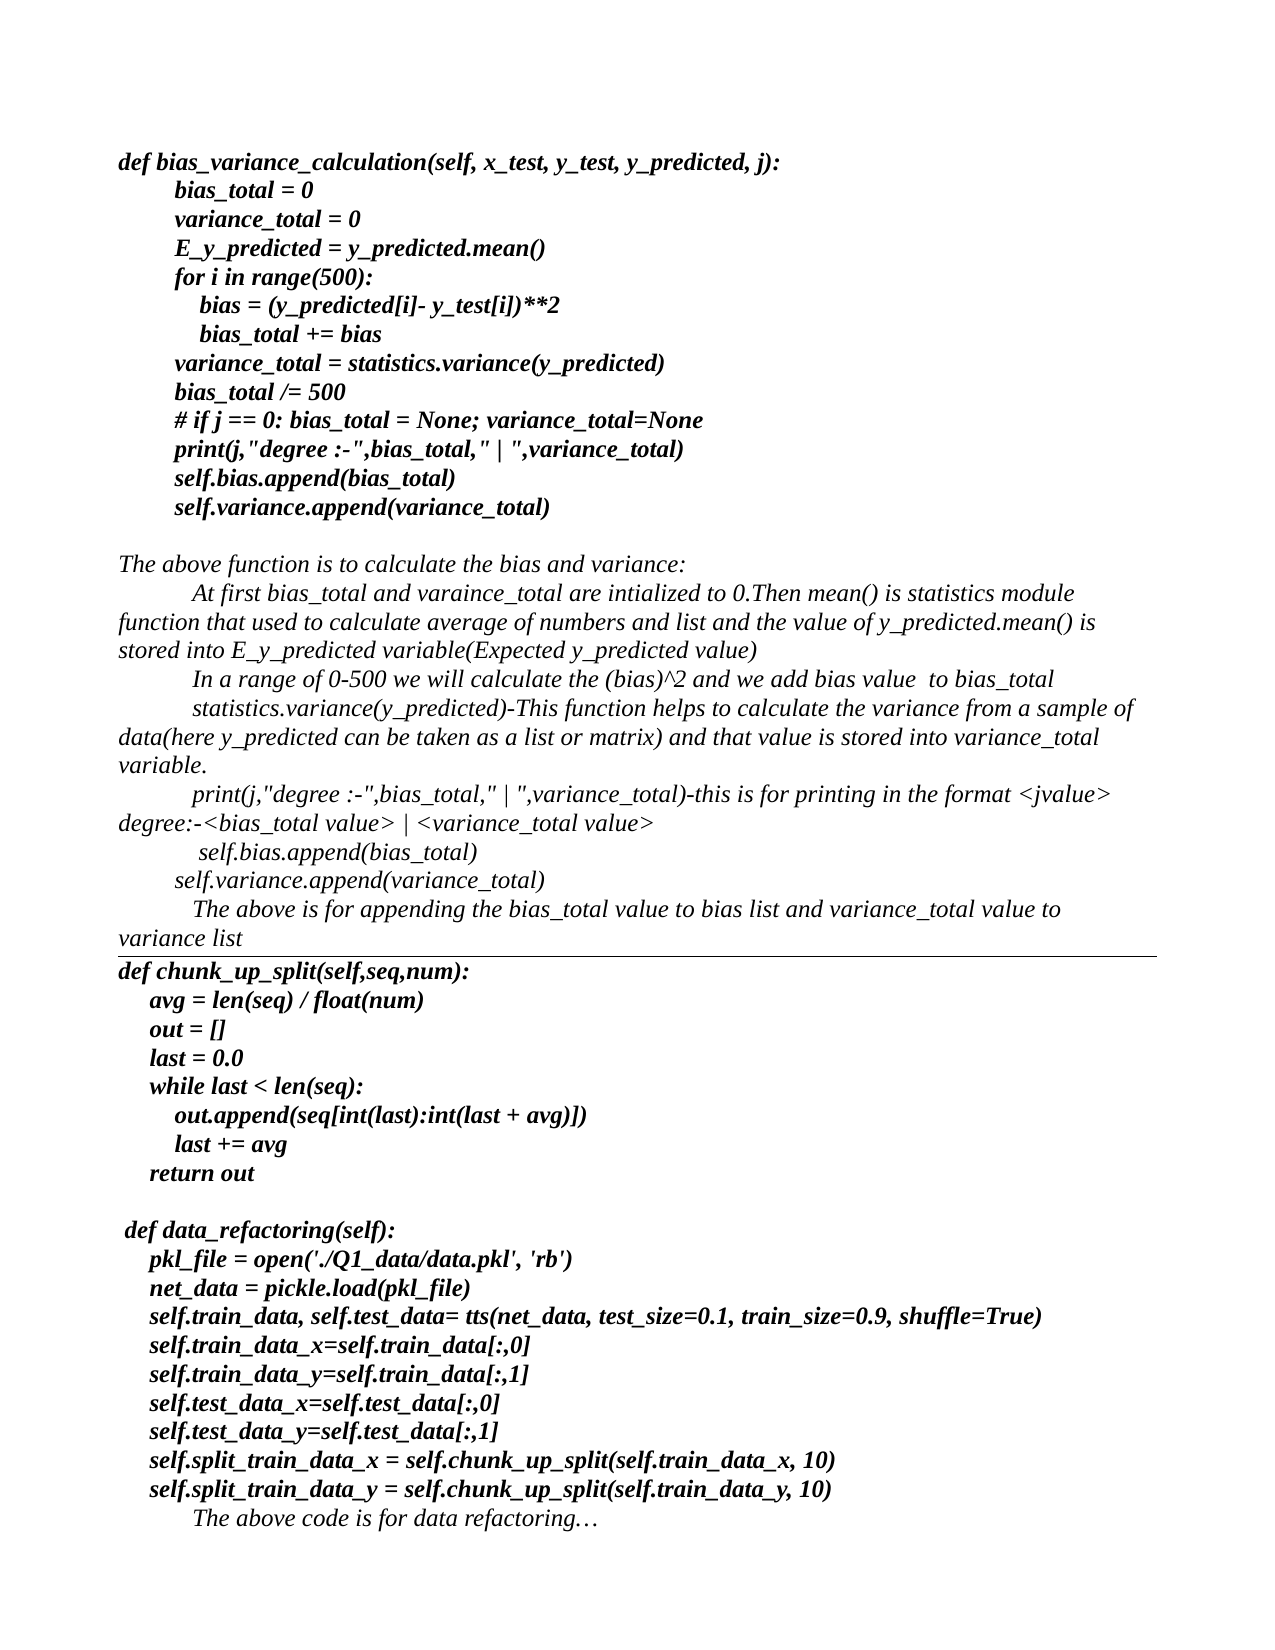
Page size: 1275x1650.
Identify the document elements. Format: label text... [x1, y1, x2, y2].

text In a range of 0-500 we will calculate the (bias)^2 and we add bias value to bias_total [118, 664, 1157, 693]
text self.train_data, self.test_data= tts(net_data, test_size=0.1, train_size=0.9, shuffle=True) [118, 1301, 1157, 1330]
text variance_total = statistics.variance(y_predicted) [118, 348, 1157, 377]
text def data_refactoring(self): [118, 1215, 1157, 1244]
text print(j,"degree :-",bias_total," | ",variance_total) [118, 434, 1157, 463]
text The above code is for data refactoring… [118, 1503, 1157, 1531]
text At first bias_total and varaince_total are intialized to 0.Then mean() is statistics module function that used to calculate average of numbers and list and the value of y_predicted.mean() is stored into E_y_predicted variable(Expected y_predicted value) [118, 578, 1157, 664]
text for i in range(500): [118, 262, 1157, 291]
text self.variance.append(variance_total) [118, 492, 1157, 521]
text while last < len(seq): [118, 1071, 1157, 1100]
text def bias_variance_calculation(self, x_test, y_test, y_predicted, j): [118, 147, 1157, 176]
text E_y_predicted = y_predicted.mean() [118, 233, 1157, 262]
text self.split_train_data_y = self.chunk_up_split(self.train_data_y, 10) [118, 1474, 1157, 1503]
text self.bias.append(bias_total) [118, 463, 1157, 492]
text self.test_data_y=self.test_data[:,1] [118, 1416, 1157, 1445]
text self.variance.append(variance_total) [118, 866, 1157, 894]
text net_data = pickle.load(pkl_file) [118, 1273, 1157, 1301]
text The above function is to calculate the bias and variance: [118, 549, 1157, 578]
text last += avg [118, 1129, 1157, 1158]
text self.split_train_data_x = self.chunk_up_split(self.train_data_x, 10) [118, 1445, 1157, 1474]
text def chunk_up_split(self,seq,num): [118, 957, 1157, 985]
text out = [] [118, 1014, 1157, 1043]
text self.train_data_x=self.train_data[:,0] [118, 1330, 1157, 1359]
text print(j,"degree :-",bias_total," | ",variance_total)-this is for printing in the format <jvalue> degree:-<bias_total value> | <variance_total value> [118, 779, 1157, 837]
text self.bias.append(bias_total) [118, 837, 1157, 866]
text bias_total /= 500 [118, 377, 1157, 406]
text avg = len(seq) / float(num) [118, 985, 1157, 1014]
text # if j == 0: bias_total = None; variance_total=None [118, 406, 1157, 434]
text bias_total += bias [118, 319, 1157, 348]
text self.train_data_y=self.train_data[:,1] [118, 1359, 1157, 1388]
text pkl_file = open('./Q1_data/data.pkl', 'rb') [118, 1244, 1157, 1273]
text variance_total = 0 [118, 204, 1157, 233]
text last = 0.0 [118, 1043, 1157, 1071]
text return out [118, 1158, 1157, 1186]
text statistics.variance(y_predicted)-This function helps to calculate the variance from a sample of data(here y_predicted can be taken as a list or matrix) and that value is stored into variance_total variable. [118, 693, 1157, 779]
text The above is for appending the bias_total value to bias list and variance_total value to variance list [118, 894, 1157, 956]
text self.test_data_x=self.test_data[:,0] [118, 1388, 1157, 1416]
text bias_total = 0 [118, 176, 1157, 204]
text bias = (y_predicted[i]- y_test[i])**2 [118, 291, 1157, 319]
text out.append(seq[int(last):int(last + avg)]) [118, 1100, 1157, 1129]
